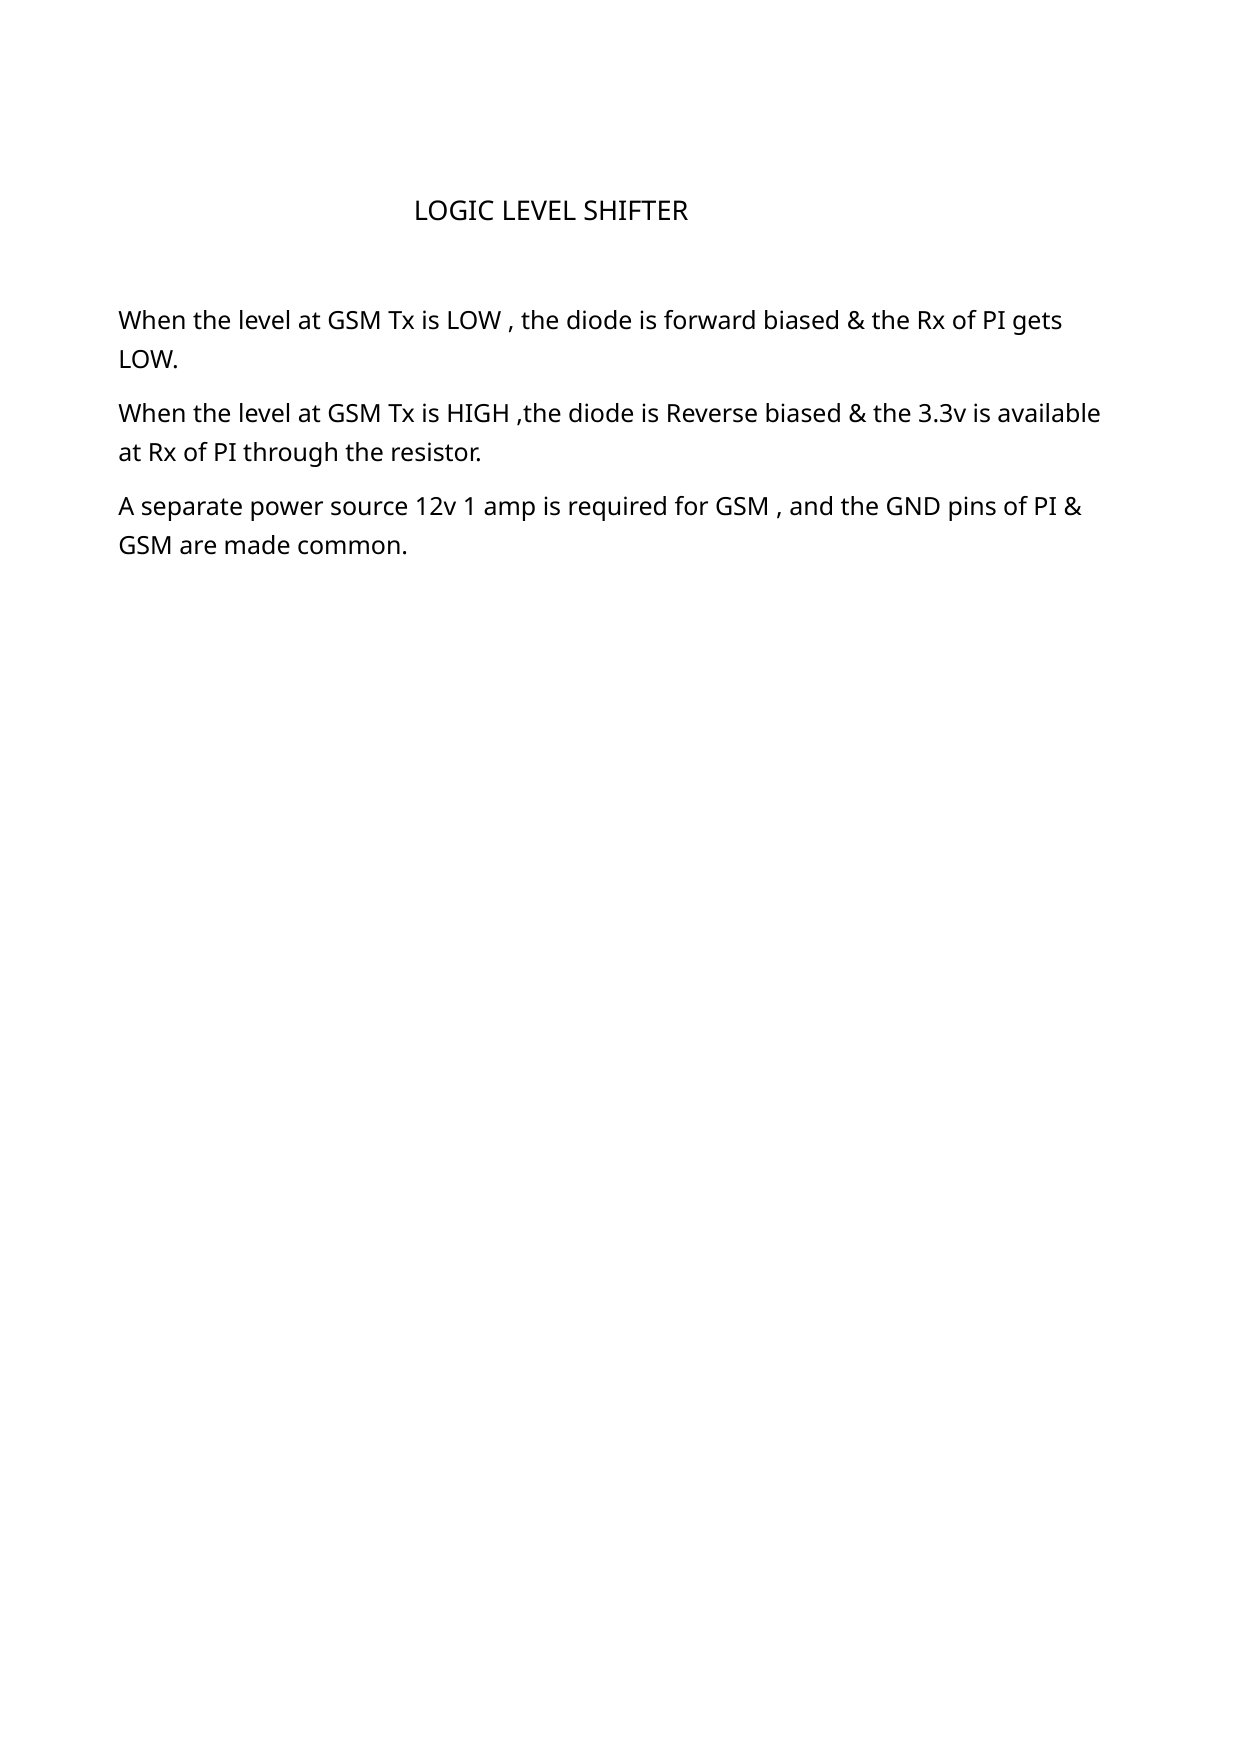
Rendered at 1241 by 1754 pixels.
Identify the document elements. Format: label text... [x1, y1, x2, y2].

text When the level at GSM Tx is HIGH ,the diode is Reverse biased & the 3.3v is available at Rx of PI through the resistor. [118, 395, 1122, 469]
text When the level at GSM Tx is LOW , the diode is forward biased & the Rx of PI gets LOW. [118, 302, 1122, 376]
text A separate power source 12v 1 amp is required for GSM , and the GND pins of PI & GSM are made common. [118, 488, 1122, 562]
text LOGIC LEVEL SHIFTER [118, 192, 1122, 229]
